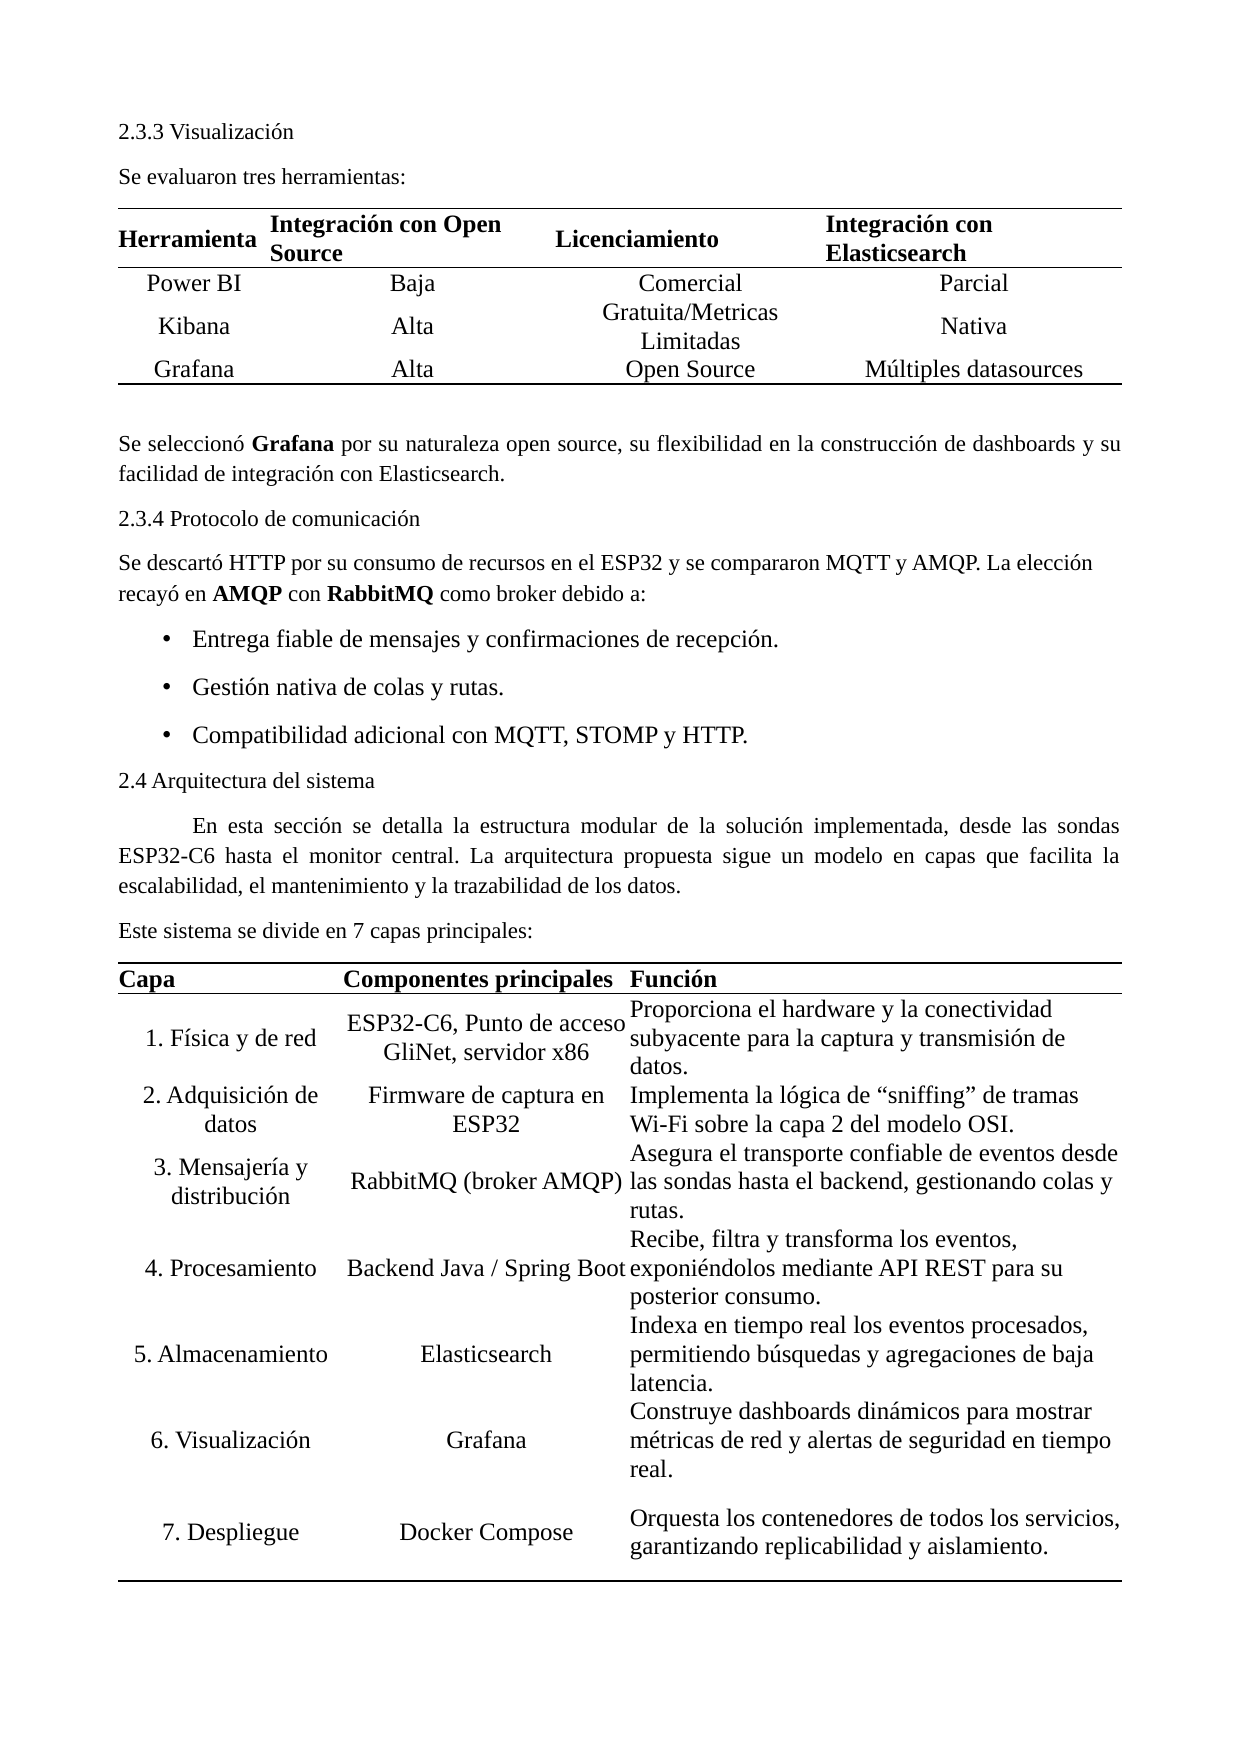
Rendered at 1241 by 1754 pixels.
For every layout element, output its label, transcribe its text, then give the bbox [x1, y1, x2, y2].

table_cell 1. Física y de red [118, 994, 343, 1080]
table_header Función [630, 964, 1122, 992]
table_header Integración con Elasticsearch [825, 209, 1122, 267]
table_cell 3. Mensajería y distribución [118, 1138, 343, 1224]
table_header Herramienta [118, 209, 269, 267]
table_cell Docker Compose [343, 1483, 629, 1580]
table_cell Construye dashboards dinámicos para mostrar métricas de red y alertas de seguridad en tiempo real. [630, 1396, 1122, 1483]
table_cell Gratuita/Metricas Limitadas [555, 297, 825, 354]
table_cell Elasticsearch [343, 1310, 629, 1396]
table_cell Backend Java / Spring Boot [343, 1224, 629, 1310]
table_header Capa [118, 964, 343, 992]
table_cell 2. Adquisición de datos [118, 1080, 343, 1138]
table_cell Proporciona el hardware y la conectividad subyacente para la captura y transmisión de datos. [630, 994, 1122, 1080]
text 2.3.3 Visualización [118, 118, 1122, 144]
table_cell Open Source [555, 355, 825, 383]
table_cell Baja [270, 268, 555, 297]
table_cell Múltiples datasources [825, 355, 1122, 383]
text En esta sección se detalla la estructura modular de la solución implementada, desde las sondas ESP32-C6 hasta el monitor central. La arquitectura propuesta sigue un modelo en capas que facilita la escalabilidad, el mantenimiento y la trazabilidad de los datos. [118, 812, 1122, 899]
text Se evaluaron tres herramientas: [118, 163, 1122, 189]
table_cell 6. Visualización [118, 1396, 343, 1483]
text Se descartó HTTP por su consumo de recursos en el ESP32 y se compararon MQTT y AMQP. La elección recayó en AMQP con RabbitMQ como broker debido a: [118, 549, 1122, 606]
table_header Componentes principales [343, 964, 629, 992]
table_cell Kibana [118, 297, 269, 354]
text 2.4 Arquitectura del sistema [118, 767, 1122, 794]
list Entrega fiable de mensajes y confirmaciones de recepción. [162, 624, 1122, 653]
table_cell ESP32-C6, Punto de acceso GliNet, servidor x86 [343, 994, 629, 1080]
table_cell Grafana [343, 1396, 629, 1483]
table_cell Parcial [825, 268, 1122, 297]
table_cell RabbitMQ (broker AMQP) [343, 1138, 629, 1224]
table_cell Recibe, filtra y transforma los eventos, exponiéndolos mediante API REST para su posterior consumo. [630, 1224, 1122, 1310]
table_cell 5. Almacenamiento [118, 1310, 343, 1396]
text Se seleccionó Grafana por su naturaleza open source, su flexibilidad en la construcción de dashboards y su facilidad de integración con Elasticsearch. [118, 430, 1122, 486]
text 2.3.4 Protocolo de comunicación [118, 505, 1122, 531]
table_cell Asegura el transporte confiable de eventos desde las sondas hasta el backend, gestionando colas y rutas. [630, 1138, 1122, 1224]
table_cell Power BI [118, 268, 269, 297]
table_header Licenciamiento [555, 209, 825, 267]
table_cell Alta [270, 297, 555, 354]
table_header Integración con Open Source [270, 209, 555, 267]
list Compatibilidad adicional con MQTT, STOMP y HTTP. [162, 720, 1122, 748]
table_cell Orquesta los contenedores de todos los servicios, garantizando replicabilidad y aislamiento. [630, 1483, 1122, 1580]
table_cell Alta [270, 355, 555, 383]
table_cell Indexa en tiempo real los eventos procesados, permitiendo búsquedas y agregaciones de baja latencia. [630, 1310, 1122, 1396]
list Gestión nativa de colas y rutas. [162, 672, 1122, 701]
text Este sistema se divide en 7 capas principales: [118, 917, 1122, 944]
table_cell 7. Despliegue [118, 1483, 343, 1580]
table_cell Comercial [555, 268, 825, 297]
table_cell Firmware de captura en ESP32 [343, 1080, 629, 1138]
table_cell Implementa la lógica de “sniffing” de tramas Wi-Fi sobre la capa 2 del modelo OSI. [630, 1080, 1122, 1138]
table_cell 4. Procesamiento [118, 1224, 343, 1310]
table_cell Nativa [825, 297, 1122, 354]
table_cell Grafana [118, 355, 269, 383]
